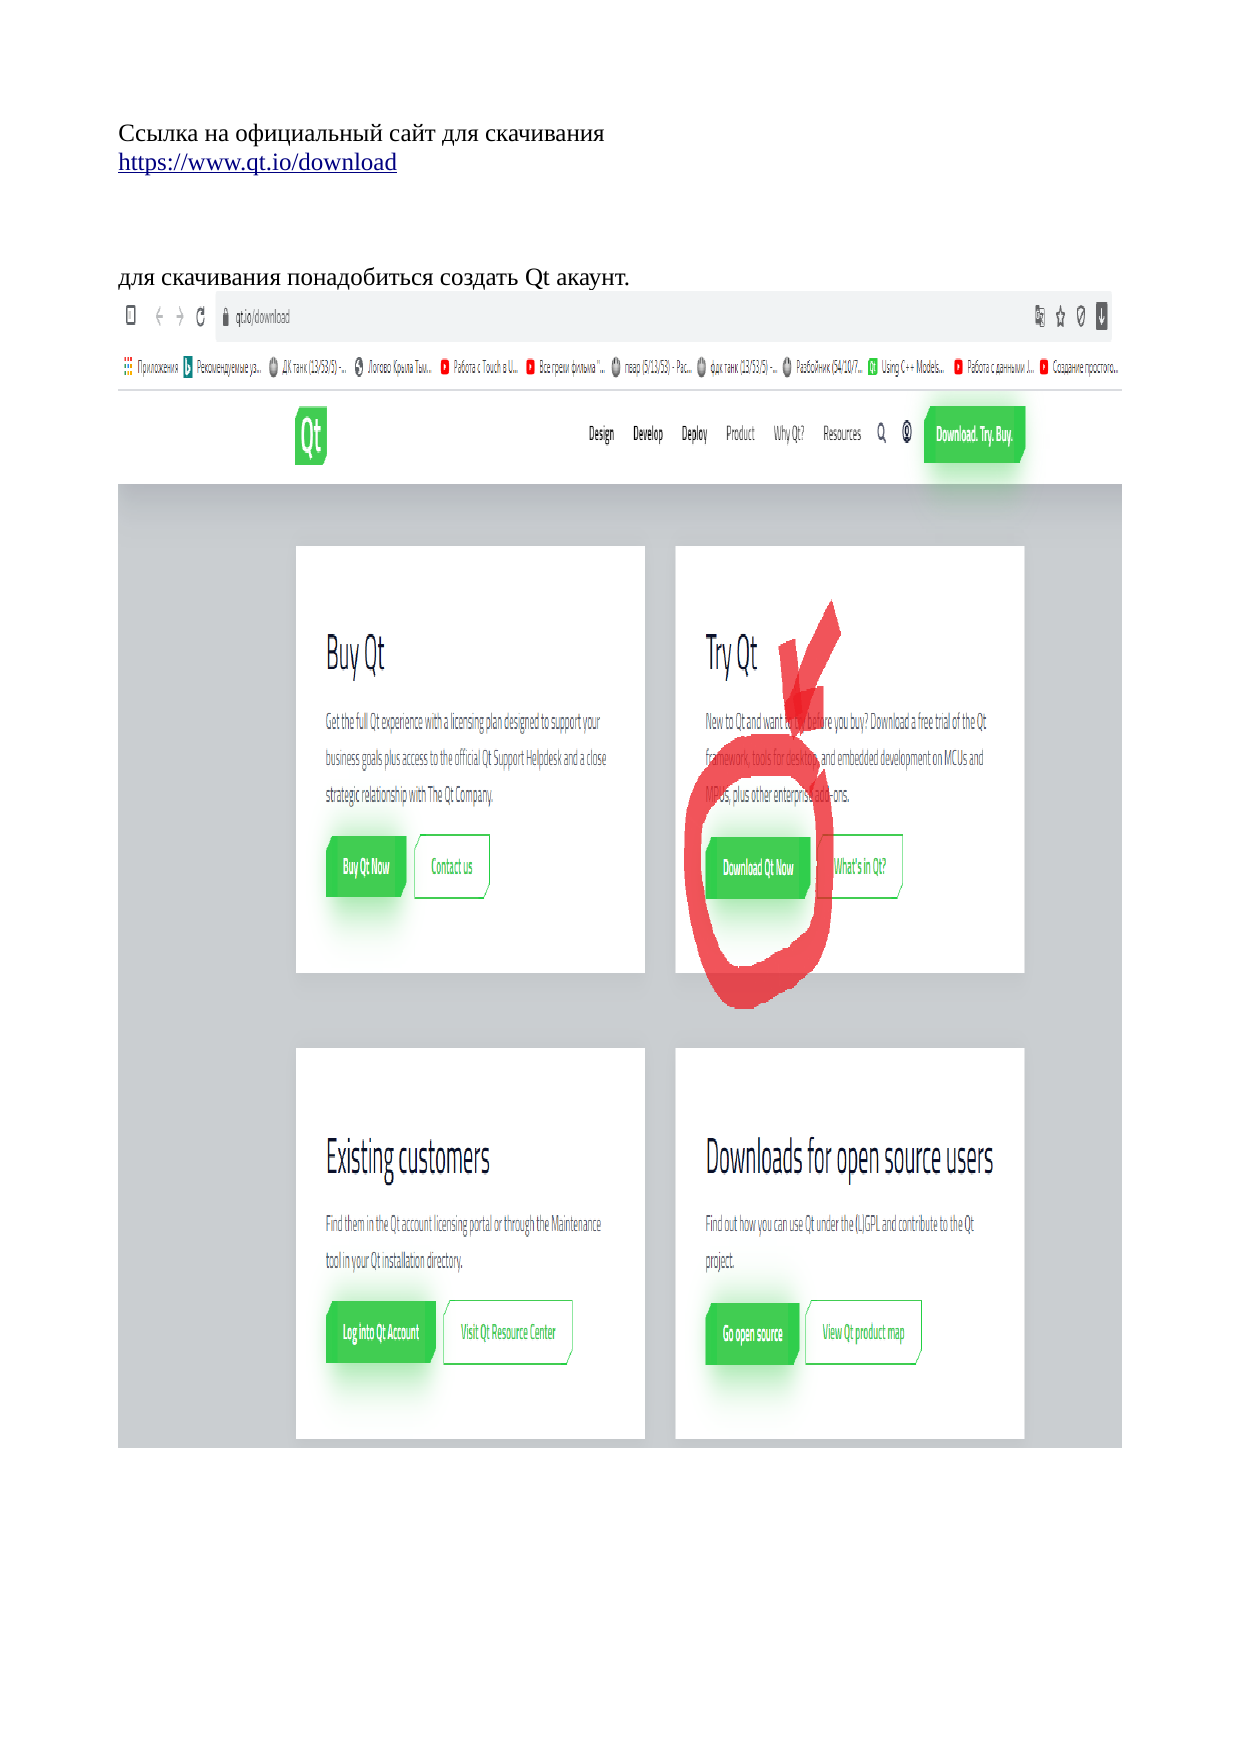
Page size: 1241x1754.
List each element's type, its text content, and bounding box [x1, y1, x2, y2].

text https://www.qt.io/download [118, 147, 1122, 176]
text для скачивания понадобиться создать Qt акаунт. [118, 262, 1122, 290]
text Ссылка на официальный сайт для скачивания [118, 118, 1122, 147]
